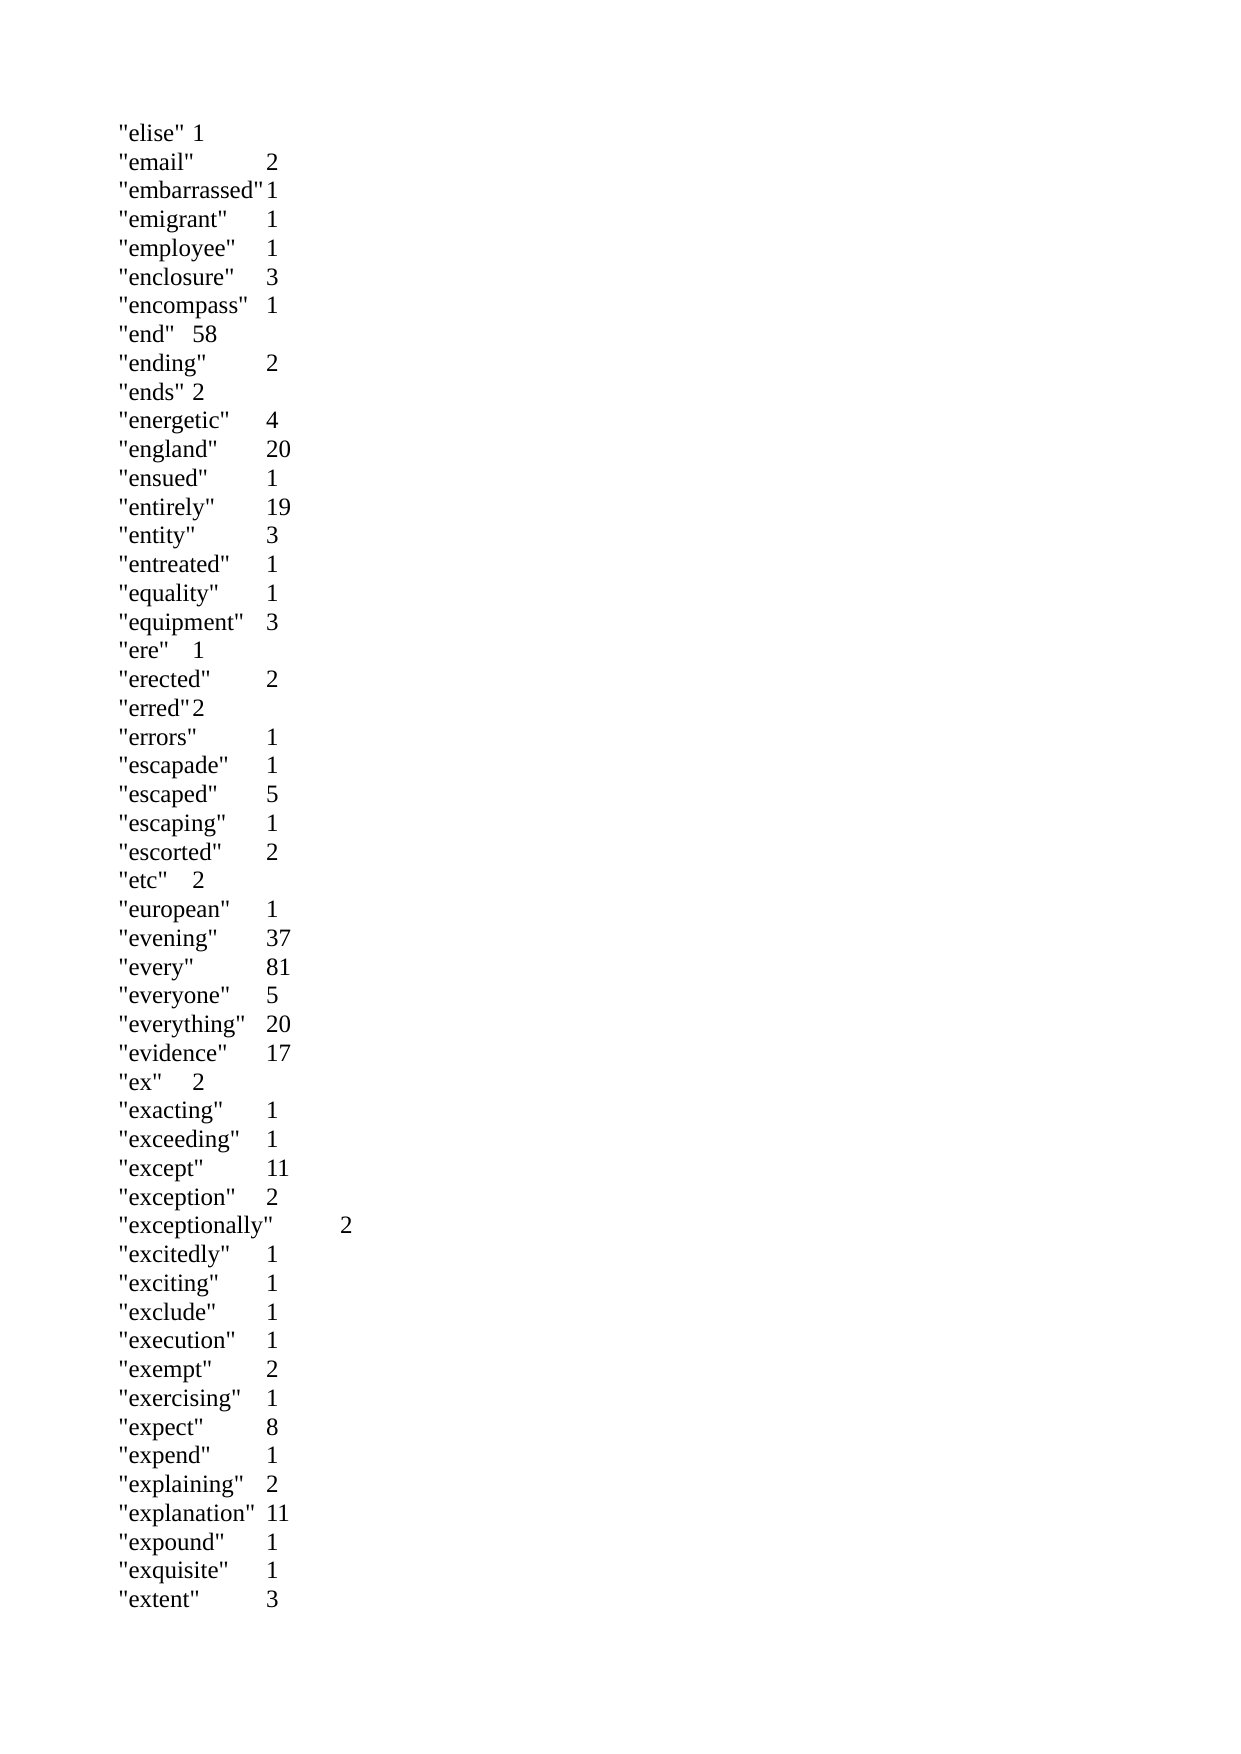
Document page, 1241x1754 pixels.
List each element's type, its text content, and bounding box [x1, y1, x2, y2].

text "every" 81 [118, 952, 1122, 981]
text "elise" 1 [118, 118, 1122, 147]
text "end" 58 [118, 319, 1122, 348]
text "european" 1 [118, 894, 1122, 923]
text "exceptionally" 2 [118, 1211, 1122, 1239]
text "explanation" 11 [118, 1498, 1122, 1527]
text "expend" 1 [118, 1441, 1122, 1469]
text "ex" 2 [118, 1067, 1122, 1096]
text "exciting" 1 [118, 1268, 1122, 1297]
text "ends" 2 [118, 377, 1122, 406]
text "equipment" 3 [118, 607, 1122, 636]
text "embarrassed" 1 [118, 176, 1122, 204]
text "exacting" 1 [118, 1096, 1122, 1124]
text "etc" 2 [118, 866, 1122, 894]
text "evening" 37 [118, 923, 1122, 952]
text "expect" 8 [118, 1412, 1122, 1441]
text "emigrant" 1 [118, 204, 1122, 233]
text "encompass" 1 [118, 291, 1122, 319]
text "execution" 1 [118, 1326, 1122, 1354]
text "england" 20 [118, 434, 1122, 463]
text "exercising" 1 [118, 1383, 1122, 1412]
text "equality" 1 [118, 578, 1122, 607]
text "escaping" 1 [118, 808, 1122, 837]
text "except" 11 [118, 1153, 1122, 1182]
text "evidence" 17 [118, 1038, 1122, 1067]
text "everything" 20 [118, 1009, 1122, 1038]
text "entreated" 1 [118, 549, 1122, 578]
text "ending" 2 [118, 348, 1122, 377]
text "exceeding" 1 [118, 1124, 1122, 1153]
text "exempt" 2 [118, 1354, 1122, 1383]
text "erected" 2 [118, 664, 1122, 693]
text "escorted" 2 [118, 837, 1122, 866]
text "exclude" 1 [118, 1297, 1122, 1326]
text "entirely" 19 [118, 492, 1122, 521]
text "errors" 1 [118, 722, 1122, 751]
text "explaining" 2 [118, 1469, 1122, 1498]
text "expound" 1 [118, 1527, 1122, 1556]
text "extent" 3 [118, 1584, 1122, 1613]
text "ensued" 1 [118, 463, 1122, 492]
text "erred" 2 [118, 693, 1122, 722]
text "escapade" 1 [118, 751, 1122, 779]
text "employee" 1 [118, 233, 1122, 262]
text "entity" 3 [118, 521, 1122, 549]
text "email" 2 [118, 147, 1122, 176]
text "energetic" 4 [118, 406, 1122, 434]
text "everyone" 5 [118, 981, 1122, 1009]
text "excitedly" 1 [118, 1239, 1122, 1268]
text "ere" 1 [118, 636, 1122, 664]
text "escaped" 5 [118, 779, 1122, 808]
text "exception" 2 [118, 1182, 1122, 1211]
text "enclosure" 3 [118, 262, 1122, 291]
text "exquisite" 1 [118, 1556, 1122, 1584]
